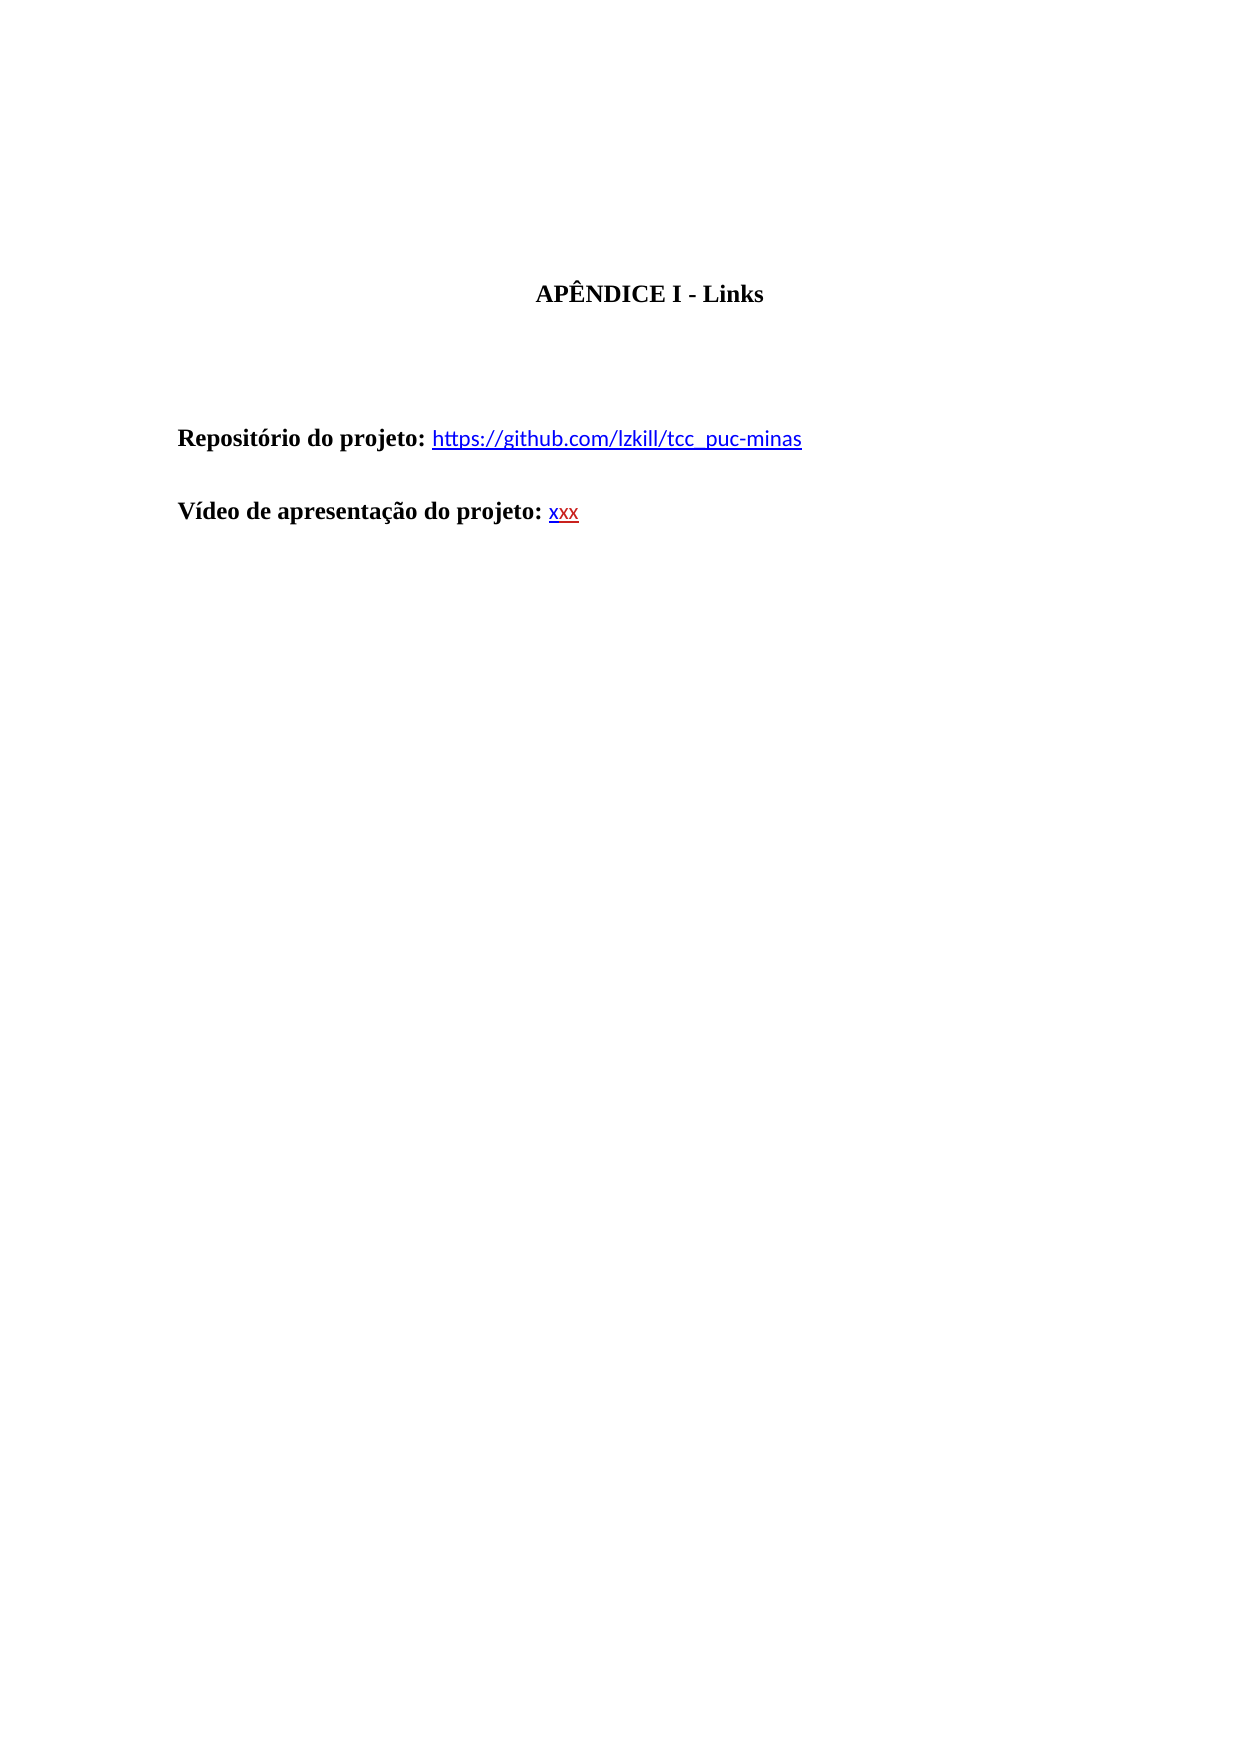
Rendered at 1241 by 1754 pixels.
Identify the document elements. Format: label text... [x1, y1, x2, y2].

text Repositório do projeto: https://github.com/lzkill/tcc_puc-minas [177, 423, 1122, 452]
text Vídeo de apresentação do projeto: xxx [177, 496, 1122, 525]
subtitle APÊNDICE I - Links [177, 279, 1122, 307]
